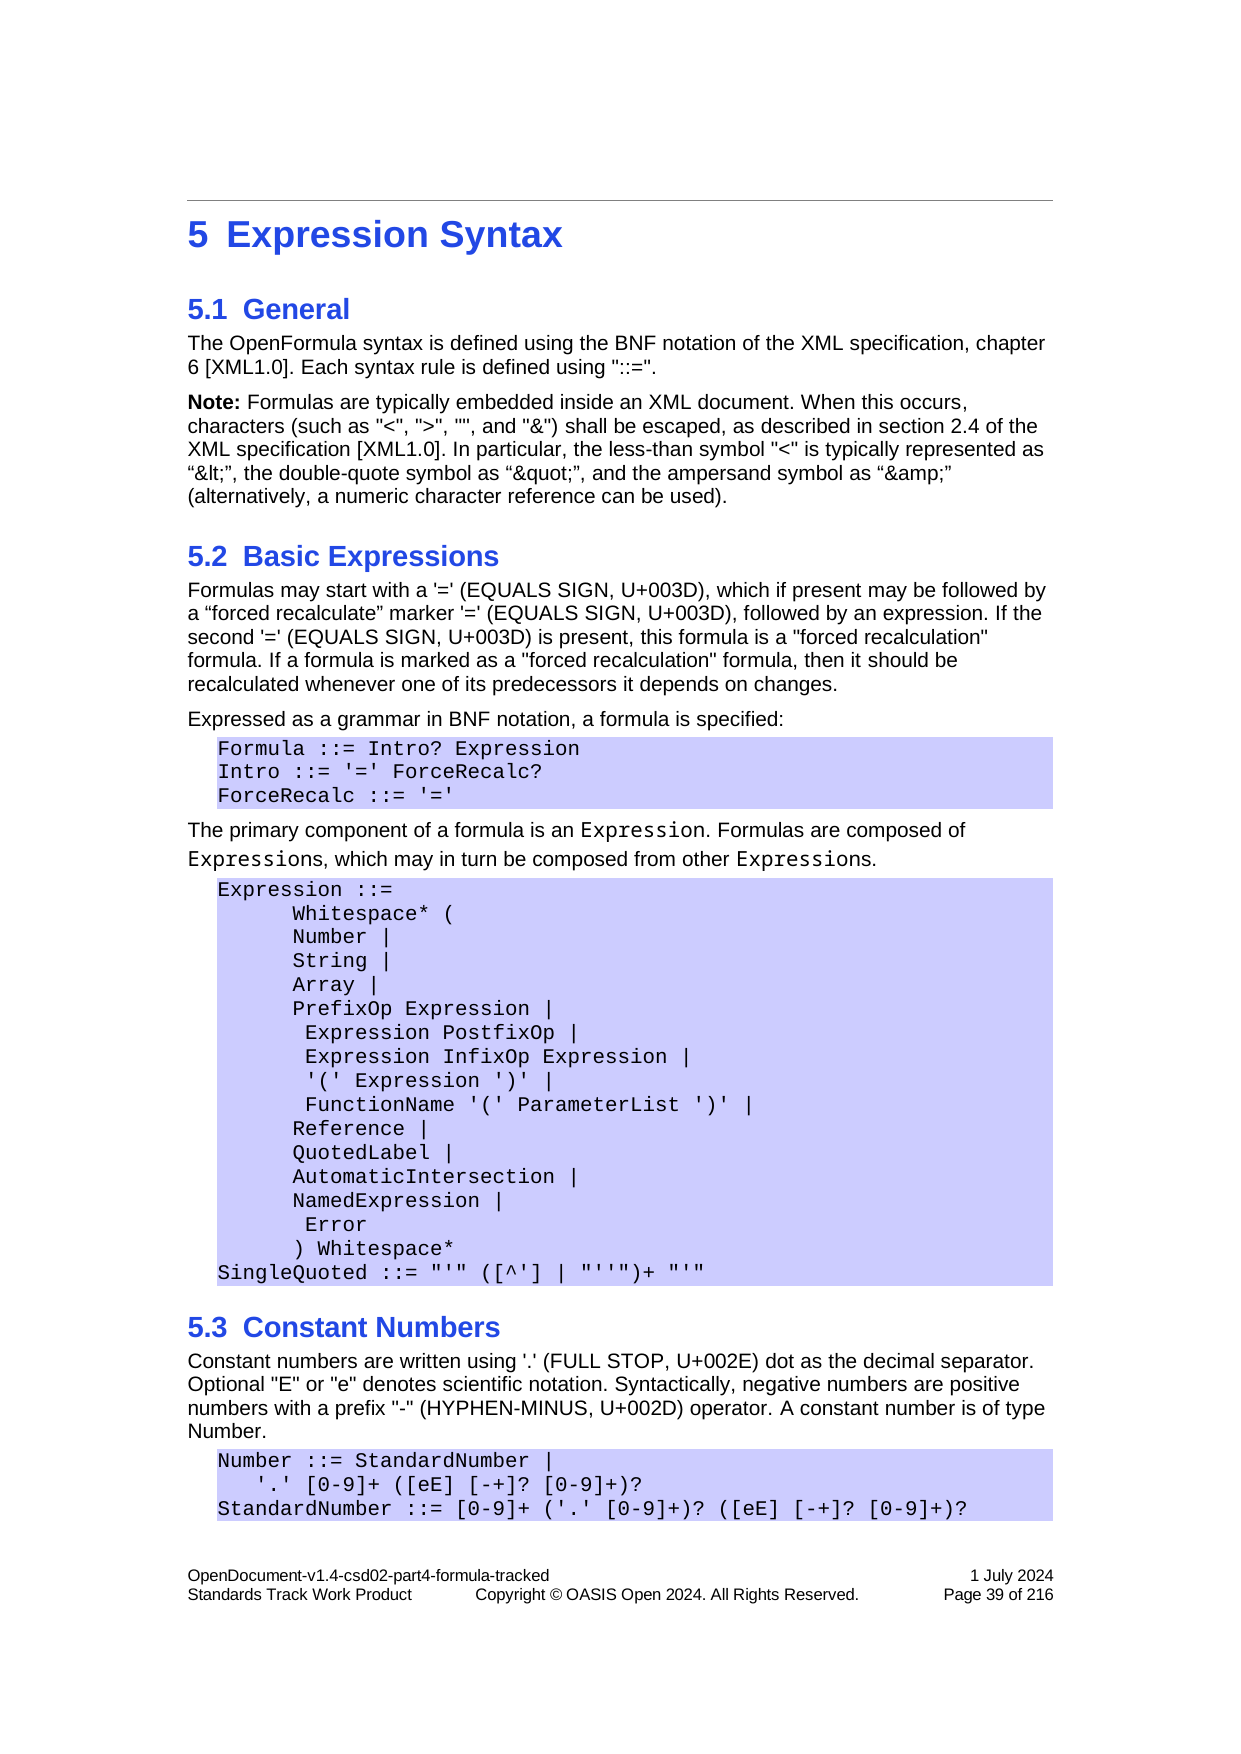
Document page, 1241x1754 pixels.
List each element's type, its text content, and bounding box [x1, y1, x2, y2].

subtitle General [187, 293, 1053, 326]
text Expression ::= [217, 878, 1053, 902]
text Expression InfixOp Expression | [217, 1046, 1053, 1070]
text Array | [217, 974, 1053, 998]
subtitle Constant Numbers [187, 1311, 1053, 1343]
text PrefixOp Expression | [217, 998, 1053, 1022]
text Formulas may start with a '=' (EQUALS SIGN, U+003D), which if present may be followed by a “forced recalculate” marker '=' (EQUALS SIGN, U+003D), followed by an expression. If the second '=' (EQUALS SIGN, U+003D) is present, this formula is a "forced recalculation" formula. If a formula is marked as a "forced recalculation" formula, then it should be recalculated whenever one of its predecessors it depends on changes. [187, 578, 1053, 696]
text Whitespace* ( [217, 902, 1053, 926]
text '(' Expression ')' | [217, 1070, 1053, 1094]
text Formula ::= Intro? Expression [217, 737, 1053, 761]
text Reference | [217, 1118, 1053, 1142]
text ForceRecalc ::= '=' [217, 785, 1053, 809]
text Error [217, 1214, 1053, 1238]
text SingleQuoted ::= "'" ([^'] | "''")+ "'" [217, 1262, 1053, 1286]
text '.' [0-9]+ ([eE] [-+]? [0-9]+)? [217, 1473, 1053, 1497]
subtitle Basic Expressions [187, 539, 1053, 572]
text Number | [217, 926, 1053, 950]
text AutomaticIntersection | [217, 1166, 1053, 1190]
text Number ::= StandardNumber | [217, 1449, 1053, 1473]
text Constant numbers are written using '.' (FULL STOP, U+002E) dot as the decimal separator. Optional "E" or "e" denotes scientific notation. Syntactically, negative numbers are positive numbers with a prefix "-" (HYPHEN-MINUS, U+002D) operator. A constant number is of type Number. [187, 1349, 1053, 1443]
text Intro ::= '=' ForceRecalc? [217, 761, 1053, 785]
text Expression PostfixOp | [217, 1022, 1053, 1046]
text FunctionName '(' ParameterList ')' | [217, 1094, 1053, 1118]
subtitle Expression Syntax [187, 201, 1053, 256]
text String | [217, 950, 1053, 974]
text Expressed as a grammar in BNF notation, a formula is specified: [187, 708, 1053, 731]
text The primary component of a formula is an Expression. Formulas are composed of Expressions, which may in turn be composed from other Expressions. [187, 815, 1053, 872]
text The OpenFormula syntax is defined using the BNF notation of the XML specification, chapter 6 [XML1.0]. Each syntax rule is defined using "::=". [187, 332, 1053, 379]
text StandardNumber ::= [0-9]+ ('.' [0-9]+)? ([eE] [-+]? [0-9]+)? [217, 1497, 1053, 1521]
text Note: Formulas are typically embedded inside an XML document. When this occurs, characters (such as "<", ">", '"', and "&") shall be escaped, as described in section 2.4 of the XML specification [XML1.0]. In particular, the less-than symbol "<" is typically represented as “&lt;”, the double-quote symbol as “&quot;”, and the ampersand symbol as “&amp;” (alternatively, a numeric character reference can be used). [187, 391, 1053, 508]
text ) Whitespace* [217, 1238, 1053, 1262]
text NamedExpression | [217, 1190, 1053, 1214]
text QuotedLabel | [217, 1142, 1053, 1166]
